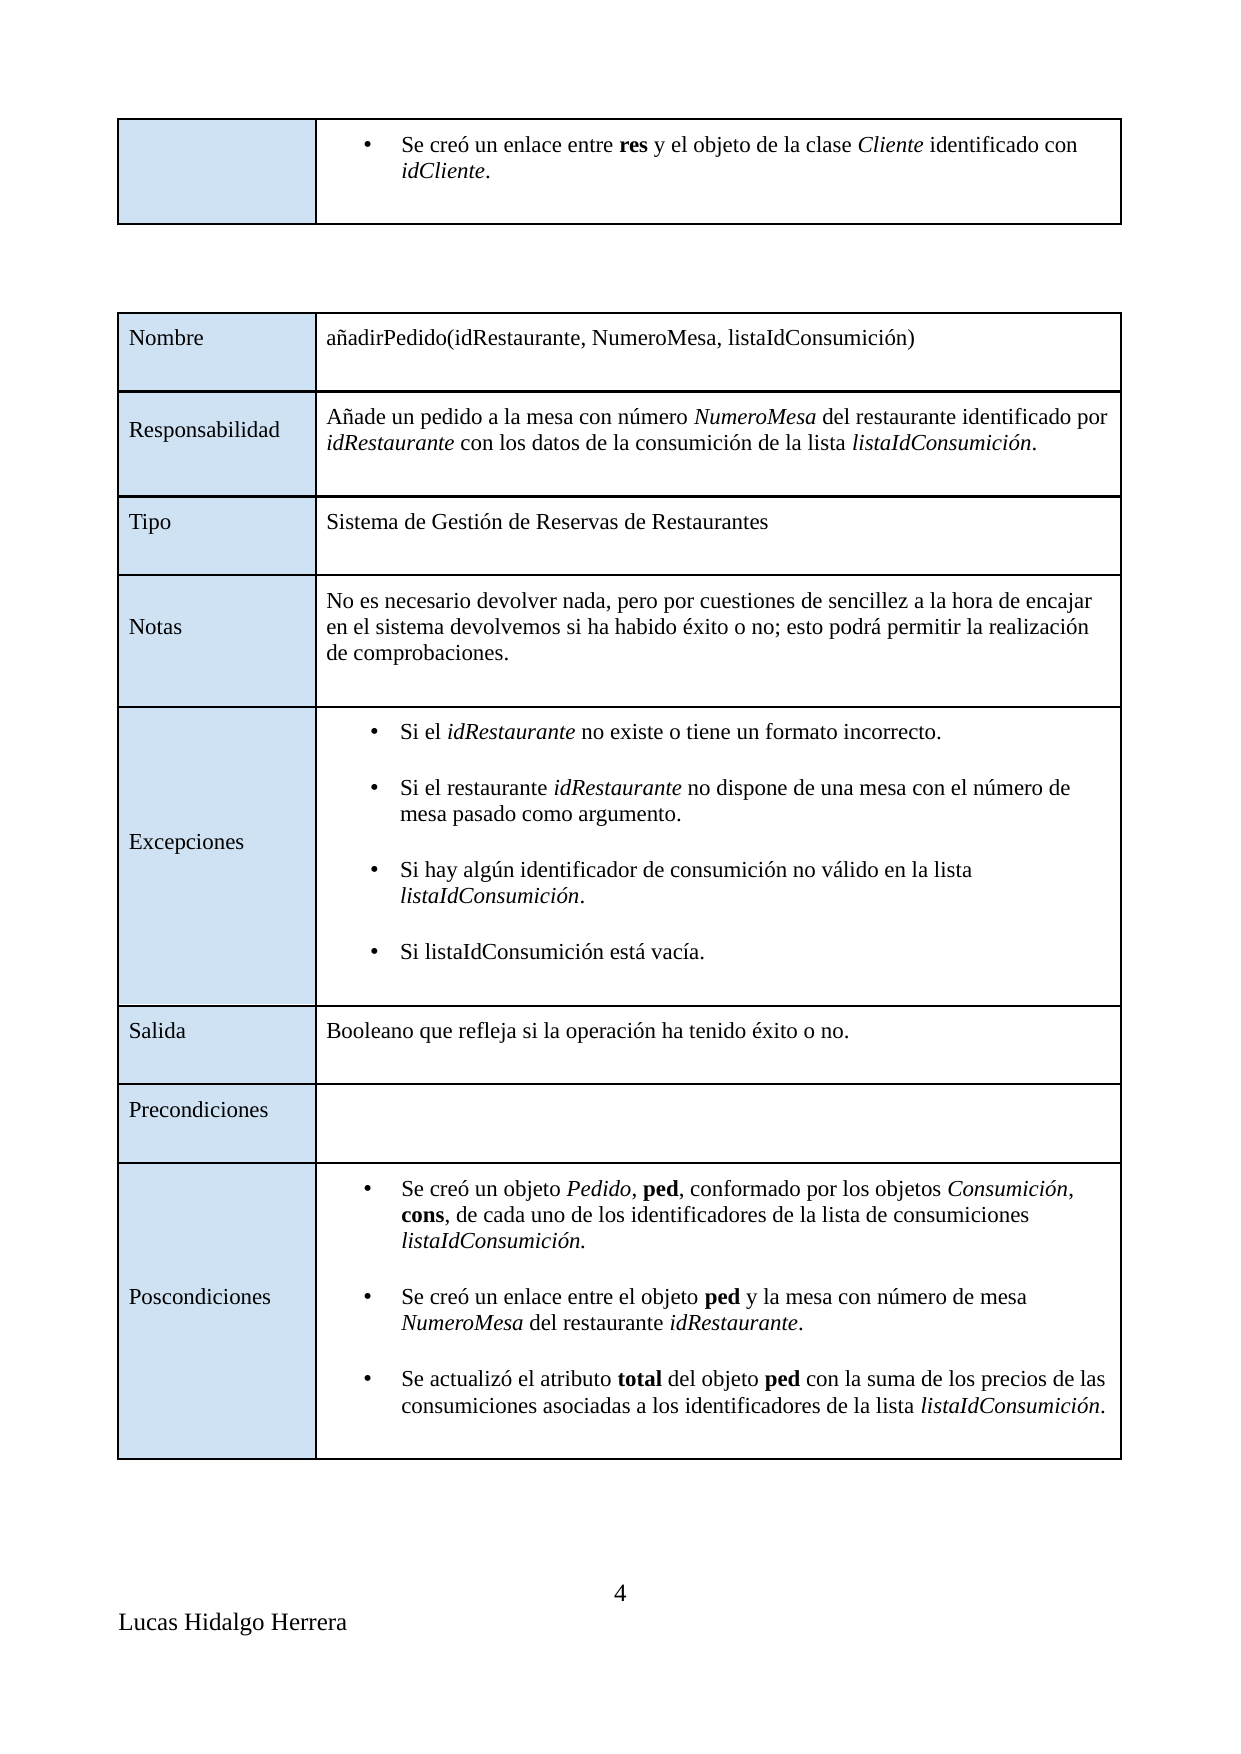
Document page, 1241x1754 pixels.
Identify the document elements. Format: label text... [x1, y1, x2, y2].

table_cell Tipo [119, 498, 315, 574]
table_cell Poscondiciones [119, 1164, 315, 1458]
table_cell Precondiciones [119, 1085, 315, 1162]
table_cell Si el idRestaurante no existe o tiene un formato incorrecto. Si el restaurante idRestaurante no dispone de una mesa con el número de mesa pasado como argumento. Si hay algún identificador de consumición no válido en la lista listaIdConsumición. Si listaIdConsumición está vacía. [317, 708, 1120, 1004]
table_cell Excepciones [119, 708, 315, 1004]
table_cell [317, 1085, 1120, 1162]
table_cell No es necesario devolver nada, pero por cuestiones de sencillez a la hora de encajar en el sistema devolvemos si ha habido éxito o no; esto podrá permitir la realización de comprobaciones. [317, 576, 1120, 706]
table_cell Se creó un objeto Pedido, ped, conformado por los objetos Consumición, cons, de cada uno de los identificadores de la lista de consumiciones listaIdConsumición. Se creó un enlace entre el objeto ped y la mesa con número de mesa NumeroMesa del restaurante idRestaurante. Se actualizó el atributo total del objeto ped con la suma de los precios de las consumiciones asociadas a los identificadores de la lista listaIdConsumición. [317, 1164, 1120, 1458]
table_cell Sistema de Gestión de Reservas de Restaurantes [317, 498, 1120, 574]
table_cell Añade un pedido a la mesa con número NumeroMesa del restaurante identificado por idRestaurante con los datos de la consumición de la lista listaIdConsumición. [317, 393, 1120, 495]
table_cell Salida [119, 1007, 315, 1083]
table_cell Responsabilidad [119, 393, 315, 495]
table_header añadirPedido(idRestaurante, NumeroMesa, listaIdConsumición) [317, 314, 1120, 390]
table_header Nombre [119, 314, 315, 390]
table_cell Se creó un objeto ReservaEnCola, res con atributos: fecha: toma el valor fecha de la llamada a la operación. hora: toma el valor hora de la llamada a la operación. posición: tomará un valor correcto y debidamente inicializado. Se creó un enlace entre el objeto res y el objeto de la clase ListaEspera relacionado con el restaurante de identificador idRestaurante. Se creó un enlace entre res y el objeto de la clase Cliente identificado con idCliente. [317, 120, 1120, 223]
table_cell Booleano que refleja si la operación ha tenido éxito o no. [317, 1007, 1120, 1083]
table_cell Notas [119, 576, 315, 706]
table_cell [119, 120, 315, 223]
